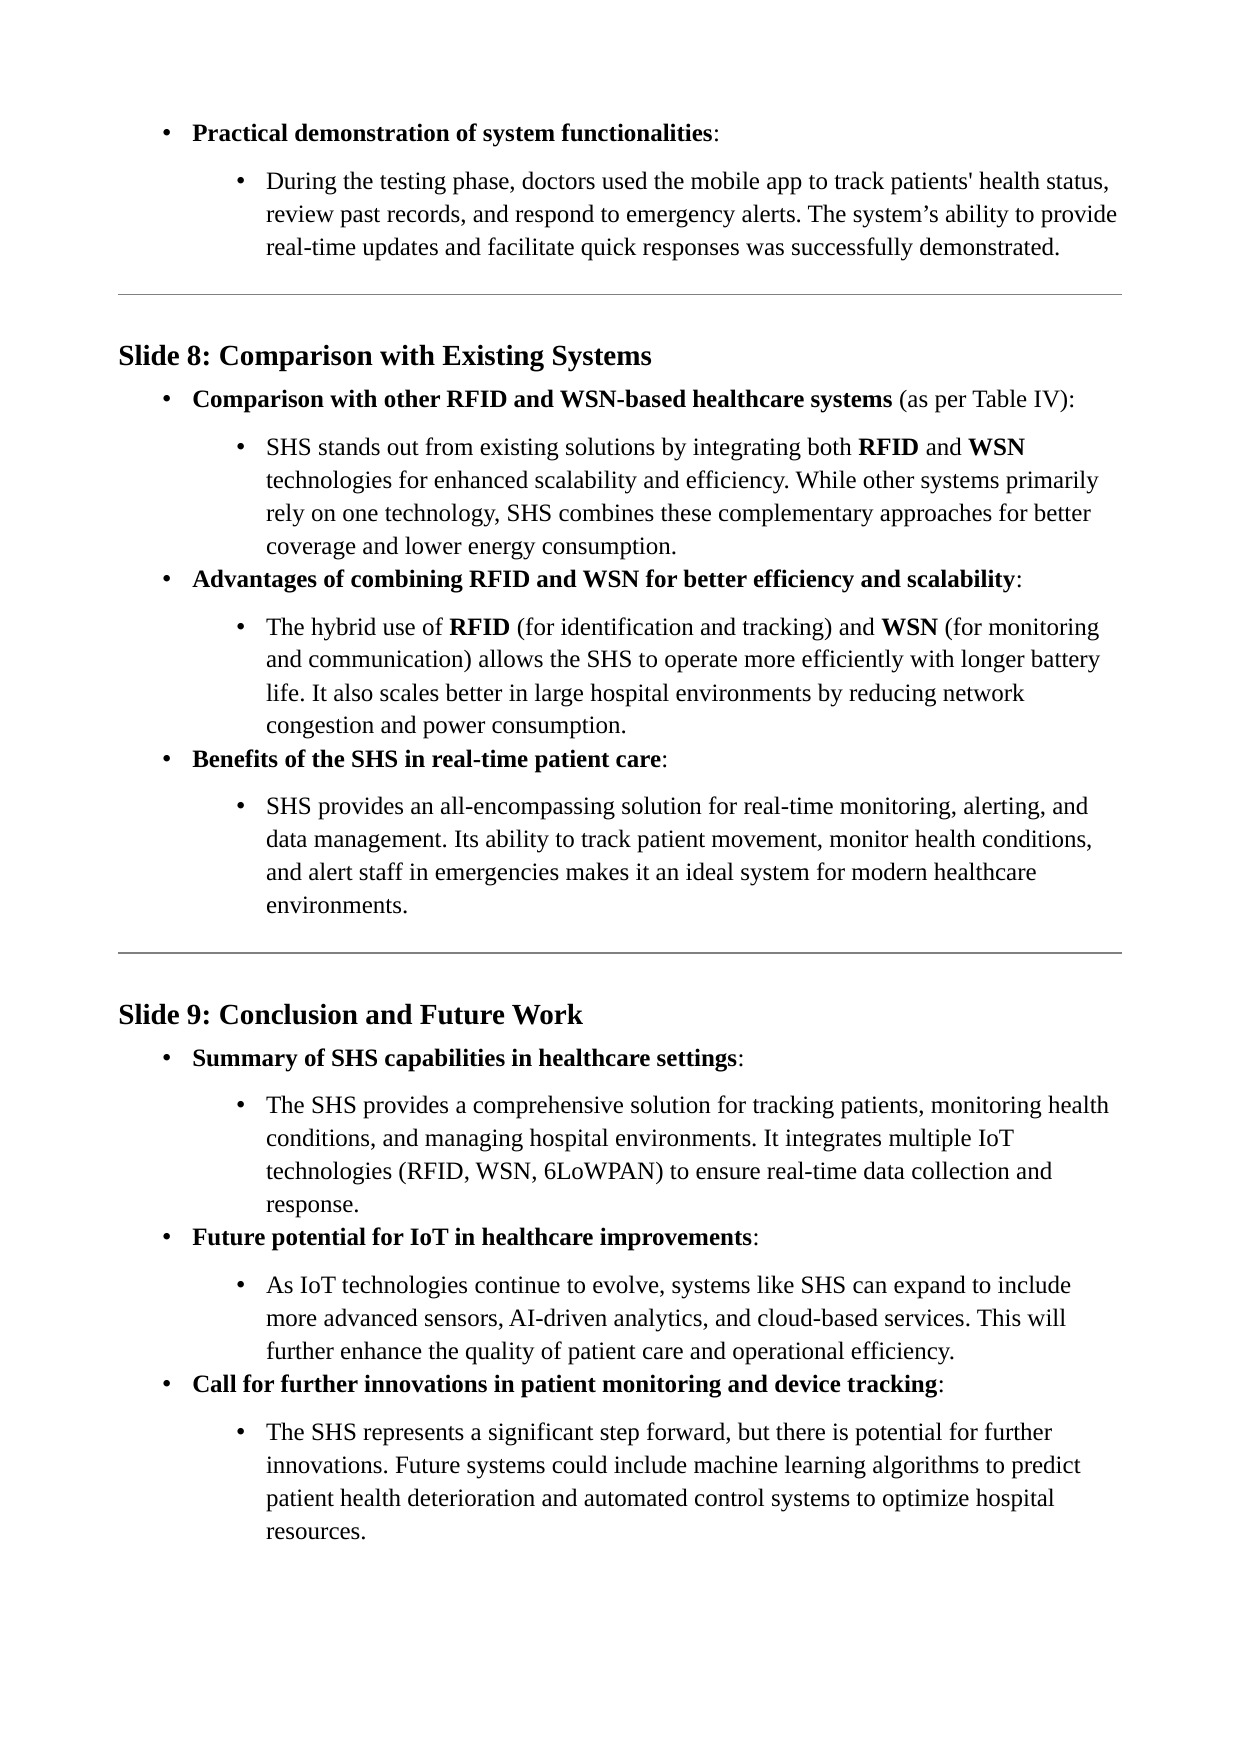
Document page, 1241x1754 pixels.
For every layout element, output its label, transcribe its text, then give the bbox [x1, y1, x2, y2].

list As IoT technologies continue to evolve, systems like SHS can expand to include more advanced sensors, AI-driven analytics, and cloud-based services. This will further enhance the quality of patient care and operational efficiency. [236, 1270, 1122, 1365]
list The SHS represents a significant step forward, but there is potential for further innovations. Future systems could include machine learning algorithms to predict patient health deterioration and automated control systems to optimize hospital resources. [236, 1417, 1122, 1544]
list During the testing phase, doctors used the mobile app to track patients' health status, review past records, and respond to emergency alerts. The system’s ability to provide real-time updates and facilitate quick responses was successfully demonstrated. [236, 166, 1122, 261]
list Summary of SHS capabilities in healthcare settings: [162, 1043, 1122, 1072]
list Future potential for IoT in healthcare improvements: [162, 1222, 1122, 1251]
list SHS provides an all-encompassing solution for real-time monitoring, alerting, and data management. Its ability to track patient movement, monitor health conditions, and alert staff in emergencies makes it an ideal system for modern healthcare environments. [236, 791, 1122, 919]
list Call for further innovations in patient monitoring and device tracking: [162, 1369, 1122, 1398]
list Practical demonstration of system functionalities: [162, 118, 1122, 147]
list The hybrid use of RFID (for identification and tracking) and WSN (for monitoring and communication) allows the SHS to operate more efficiently with longer battery life. It also scales better in large hospital environments by reducing network congestion and power consumption. [236, 612, 1122, 739]
list Advantages of combining RFID and WSN for better efficiency and scalability: [162, 564, 1122, 593]
list Benefits of the SHS in real-time patient care: [162, 744, 1122, 772]
subtitle Slide 8: Comparison with Existing Systems [118, 338, 1122, 372]
list Comparison with other RFID and WSN-based healthcare systems (as per Table IV): [162, 384, 1122, 413]
list SHS stands out from existing solutions by integrating both RFID and WSN technologies for enhanced scalability and efficiency. While other systems primarily rely on one technology, SHS combines these complementary approaches for better coverage and lower energy consumption. [236, 432, 1122, 560]
list The SHS provides a comprehensive solution for tracking patients, monitoring health conditions, and managing hospital environments. It integrates multiple IoT technologies (RFID, WSN, 6LoWPAN) to ensure real-time data collection and response. [236, 1090, 1122, 1218]
subtitle Slide 9: Conclusion and Future Work [118, 997, 1122, 1030]
